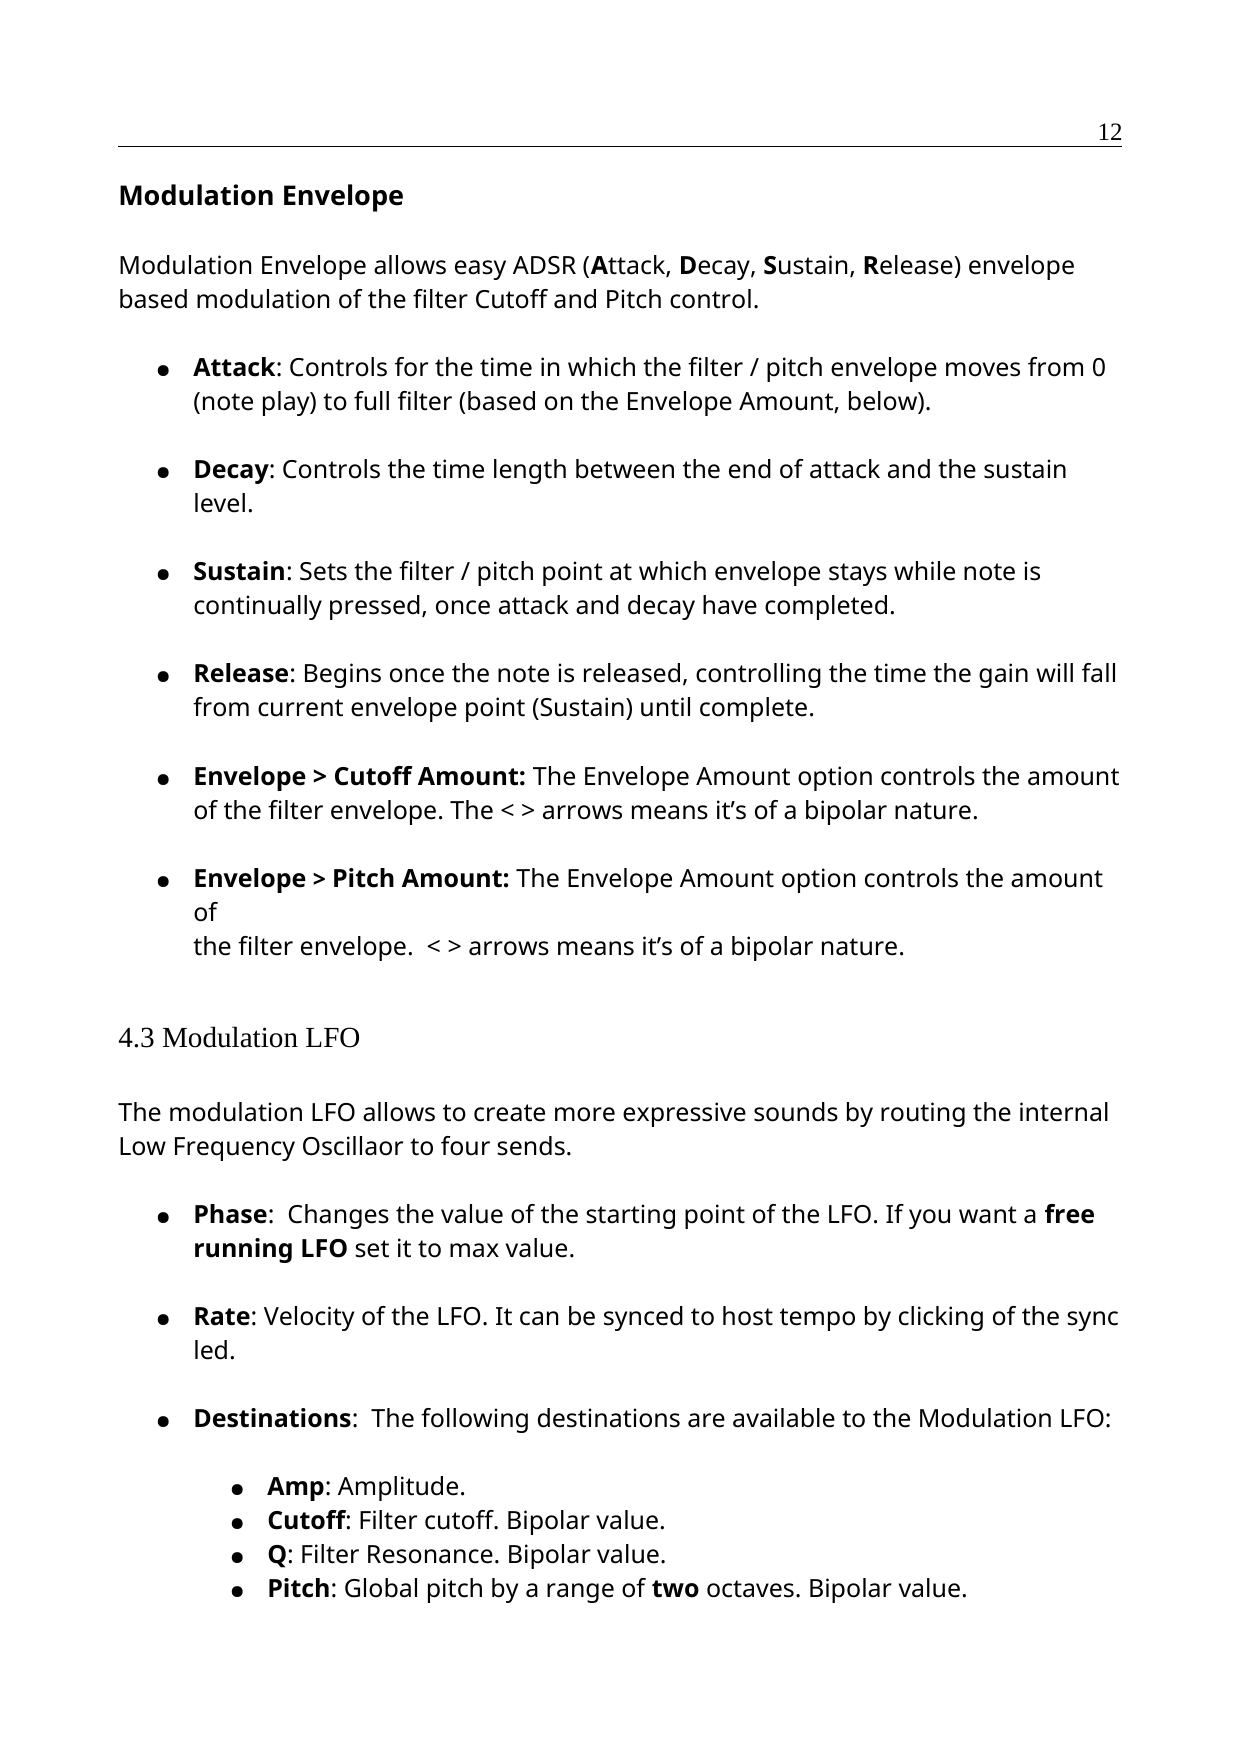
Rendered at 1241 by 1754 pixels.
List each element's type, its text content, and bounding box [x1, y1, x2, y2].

list Rate: Velocity of the LFO. It can be synced to host tempo by clicking of the sync led. [156, 1299, 1122, 1367]
list Sustain: Sets the filter / pitch point at which envelope stays while note is continually pressed, once attack and decay have completed. [156, 554, 1122, 622]
list Cutoff: Filter cutoff. Bipolar value. [229, 1503, 1122, 1537]
text Modulation Envelope allows easy ADSR (Attack, Decay, Sustain, Release) envelope based modulation of the filter Cutoff and Pitch control. [118, 247, 1122, 315]
list Amp: Amplitude. [229, 1469, 1122, 1503]
subtitle 4.3 Modulation LFO [118, 1022, 1122, 1054]
list Pitch: Global pitch by a range of two octaves. Bipolar value. [229, 1571, 1122, 1605]
list Phase: Changes the value of the starting point of the LFO. If you want a free running LFO set it to max value. [156, 1196, 1122, 1264]
list the filter envelope. < > arrows means it’s of a bipolar nature. [156, 928, 1122, 963]
list Decay: Controls the time length between the end of attack and the sustain level. [156, 452, 1122, 520]
text Modulation Envelope [118, 176, 1122, 213]
list Attack: Controls for the time in which the filter / pitch envelope moves from 0 (note play) to full filter (based on the Envelope Amount, below). [156, 349, 1122, 418]
list Q: Filter Resonance. Bipolar value. [229, 1537, 1122, 1571]
text The modulation LFO allows to create more expressive sounds by routing the internal [118, 1094, 1122, 1128]
list Destinations: The following destinations are available to the Modulation LFO: [156, 1401, 1122, 1435]
list Envelope > Cutoff Amount: The Envelope Amount option controls the amount of the filter envelope. The < > arrows means it’s of a bipolar nature. [156, 758, 1122, 826]
list Envelope > Pitch Amount: The Envelope Amount option controls the amount of [156, 860, 1122, 928]
text Low Frequency Oscillaor to four sends. [118, 1128, 1122, 1162]
list Release: Begins once the note is released, controlling the time the gain will fall from current envelope point (Sustain) until complete. [156, 656, 1122, 724]
